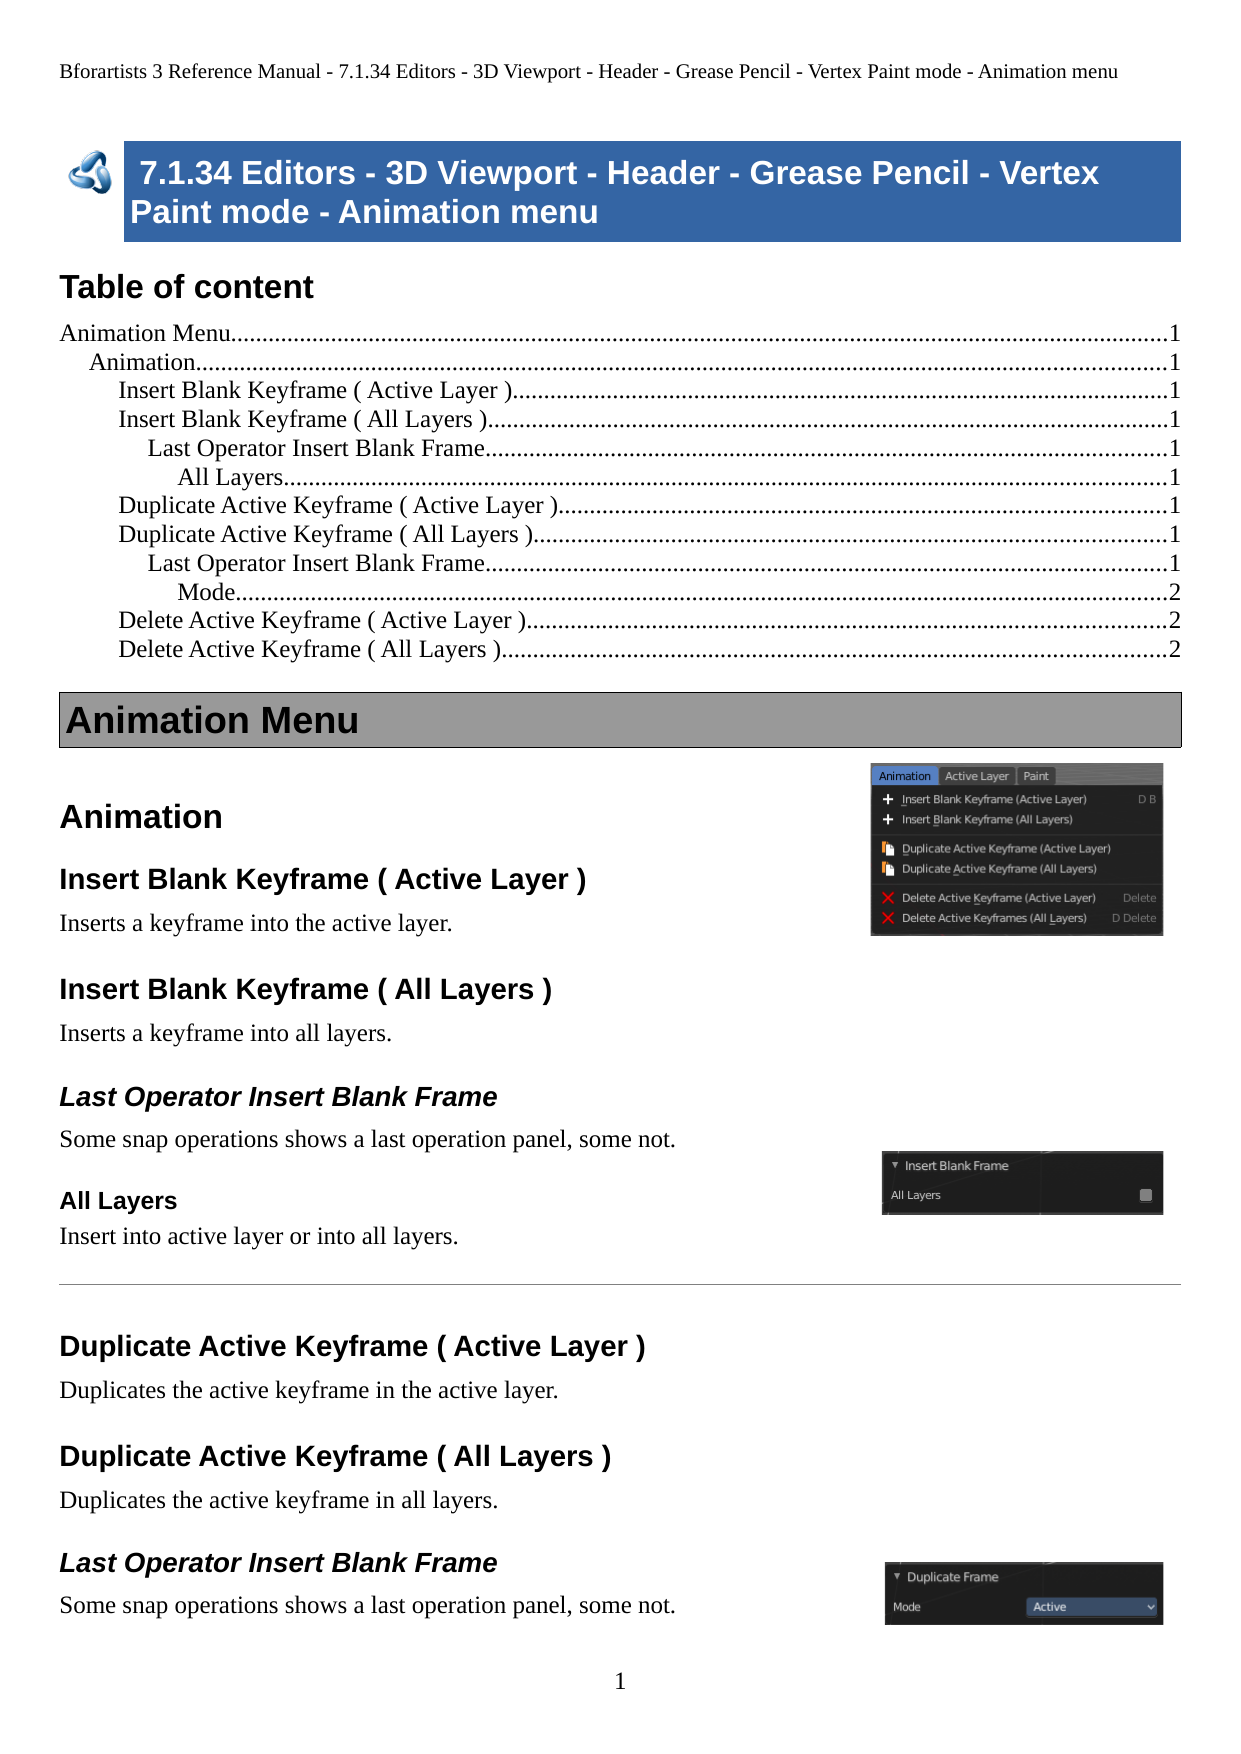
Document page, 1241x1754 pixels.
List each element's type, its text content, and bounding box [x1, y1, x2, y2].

text Insert Blank Keyframe ( Active Layer ) 1 [118, 375, 1181, 404]
text Duplicate Active Keyframe ( All Layers ) 1 [118, 519, 1181, 548]
text Delete Active Keyframe ( Active Layer ) 2 [118, 605, 1181, 634]
text All Layers 1 [177, 462, 1181, 490]
subtitle Animation [59, 797, 870, 835]
subtitle All Layers [59, 1186, 881, 1214]
picture [65, 147, 114, 197]
picture [884, 1562, 1164, 1625]
table_header [59, 141, 124, 242]
text Last Operator Insert Blank Frame 1 [147, 433, 1181, 462]
text Duplicates the active keyframe in all layers. [59, 1485, 1181, 1513]
text Mode 2 [177, 577, 1181, 605]
text Insert Blank Keyframe ( All Layers ) 1 [118, 404, 1181, 433]
picture [870, 763, 1164, 936]
subtitle Duplicate Active Keyframe ( All Layers ) [59, 1438, 1181, 1472]
subtitle [1164, 797, 1181, 835]
subtitle Table of content [59, 267, 1181, 305]
table_header 7.1.34 Editors - 3D Viewport - Header - Grease Pencil - Vertex Paint mode - Animation menu [124, 141, 1181, 242]
text Animation Menu 1 [59, 318, 1181, 347]
subtitle Duplicate Active Keyframe ( Active Layer ) [59, 1328, 1181, 1362]
text Insert into active layer or into all layers. [59, 1221, 1181, 1249]
text Delete Active Keyframe ( All Layers ) 2 [118, 634, 1181, 663]
picture [881, 1151, 1164, 1215]
subtitle Last Operator Insert Blank Frame [59, 1546, 1181, 1578]
text Duplicate Active Keyframe ( Active Layer ) 1 [118, 490, 1181, 519]
subtitle [1164, 1186, 1181, 1214]
text Inserts a keyframe into all layers. [59, 1018, 1181, 1047]
subtitle Insert Blank Keyframe ( All Layers ) [59, 972, 1181, 1006]
text Some snap operations shows a last operation panel, some not. [59, 1124, 1181, 1153]
subtitle Insert Blank Keyframe ( Active Layer ) [59, 862, 870, 896]
text Inserts a keyframe into the active layer. [59, 908, 1181, 937]
table_header Animation Menu [60, 693, 1181, 747]
text Animation 1 [88, 347, 1181, 375]
text Duplicates the active keyframe in the active layer. [59, 1375, 1181, 1403]
subtitle Last Operator Insert Blank Frame [59, 1080, 1181, 1112]
text Some snap operations shows a last operation panel, some not. [59, 1591, 884, 1619]
text Last Operator Insert Blank Frame 1 [147, 548, 1181, 577]
